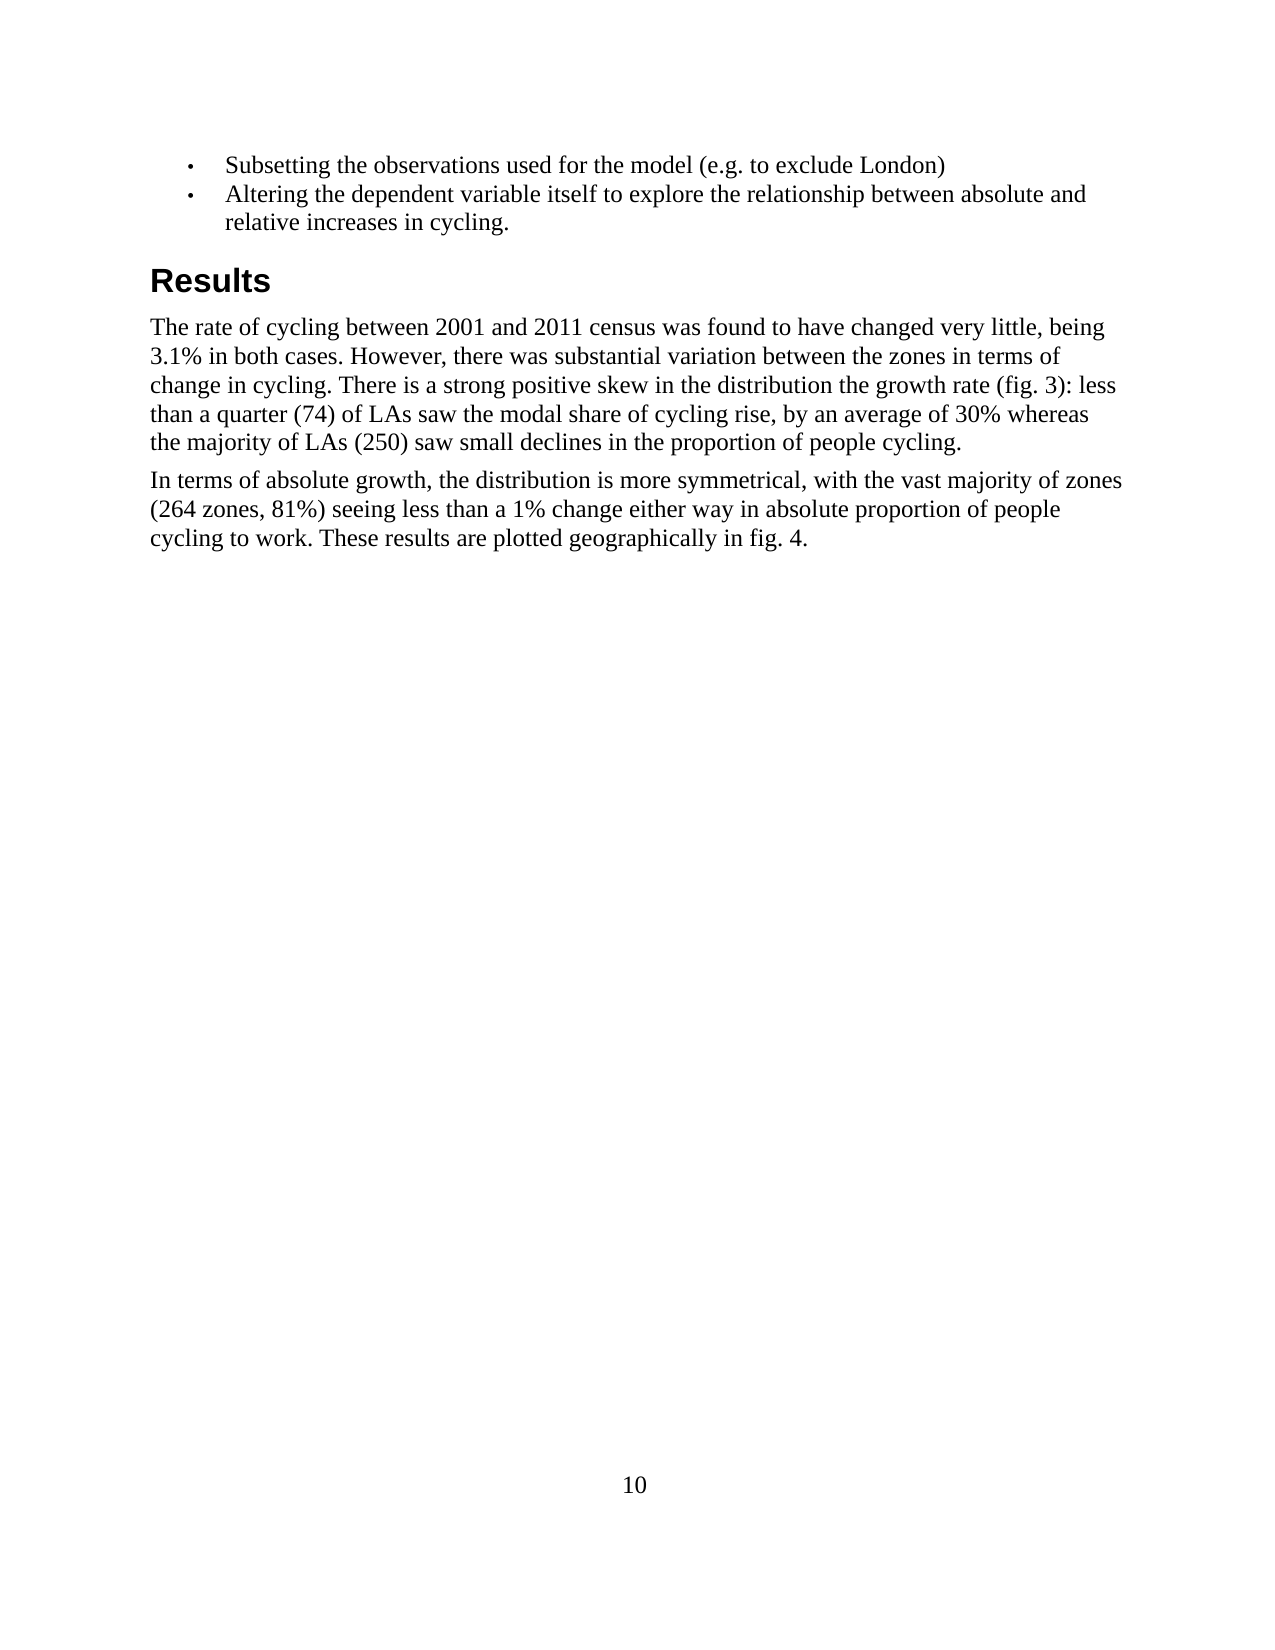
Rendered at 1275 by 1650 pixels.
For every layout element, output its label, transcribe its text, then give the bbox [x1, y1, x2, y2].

list Subsetting the observations used for the model (e.g. to exclude London) [187, 150, 1125, 179]
text In terms of absolute growth, the distribution is more symmetrical, with the vast majority of zones (264 zones, 81%) seeing less than a 1% change either way in absolute proportion of people cycling to work. These results are plotted geographically in fig. 4. [150, 465, 1125, 551]
list Altering the dependent variable itself to explore the relationship between absolute and relative increases in cycling. [187, 179, 1125, 236]
text The rate of cycling between 2001 and 2011 census was found to have changed very little, being 3.1% in both cases. However, there was substantial variation between the zones in terms of change in cycling. There is a strong positive skew in the distribution the growth rate (fig. 3): less than a quarter (74) of LAs saw the modal share of cycling rise, by an average of 30% whereas the majority of LAs (250) saw small declines in the proportion of people cycling. [150, 312, 1125, 456]
subtitle Results [150, 261, 1125, 300]
